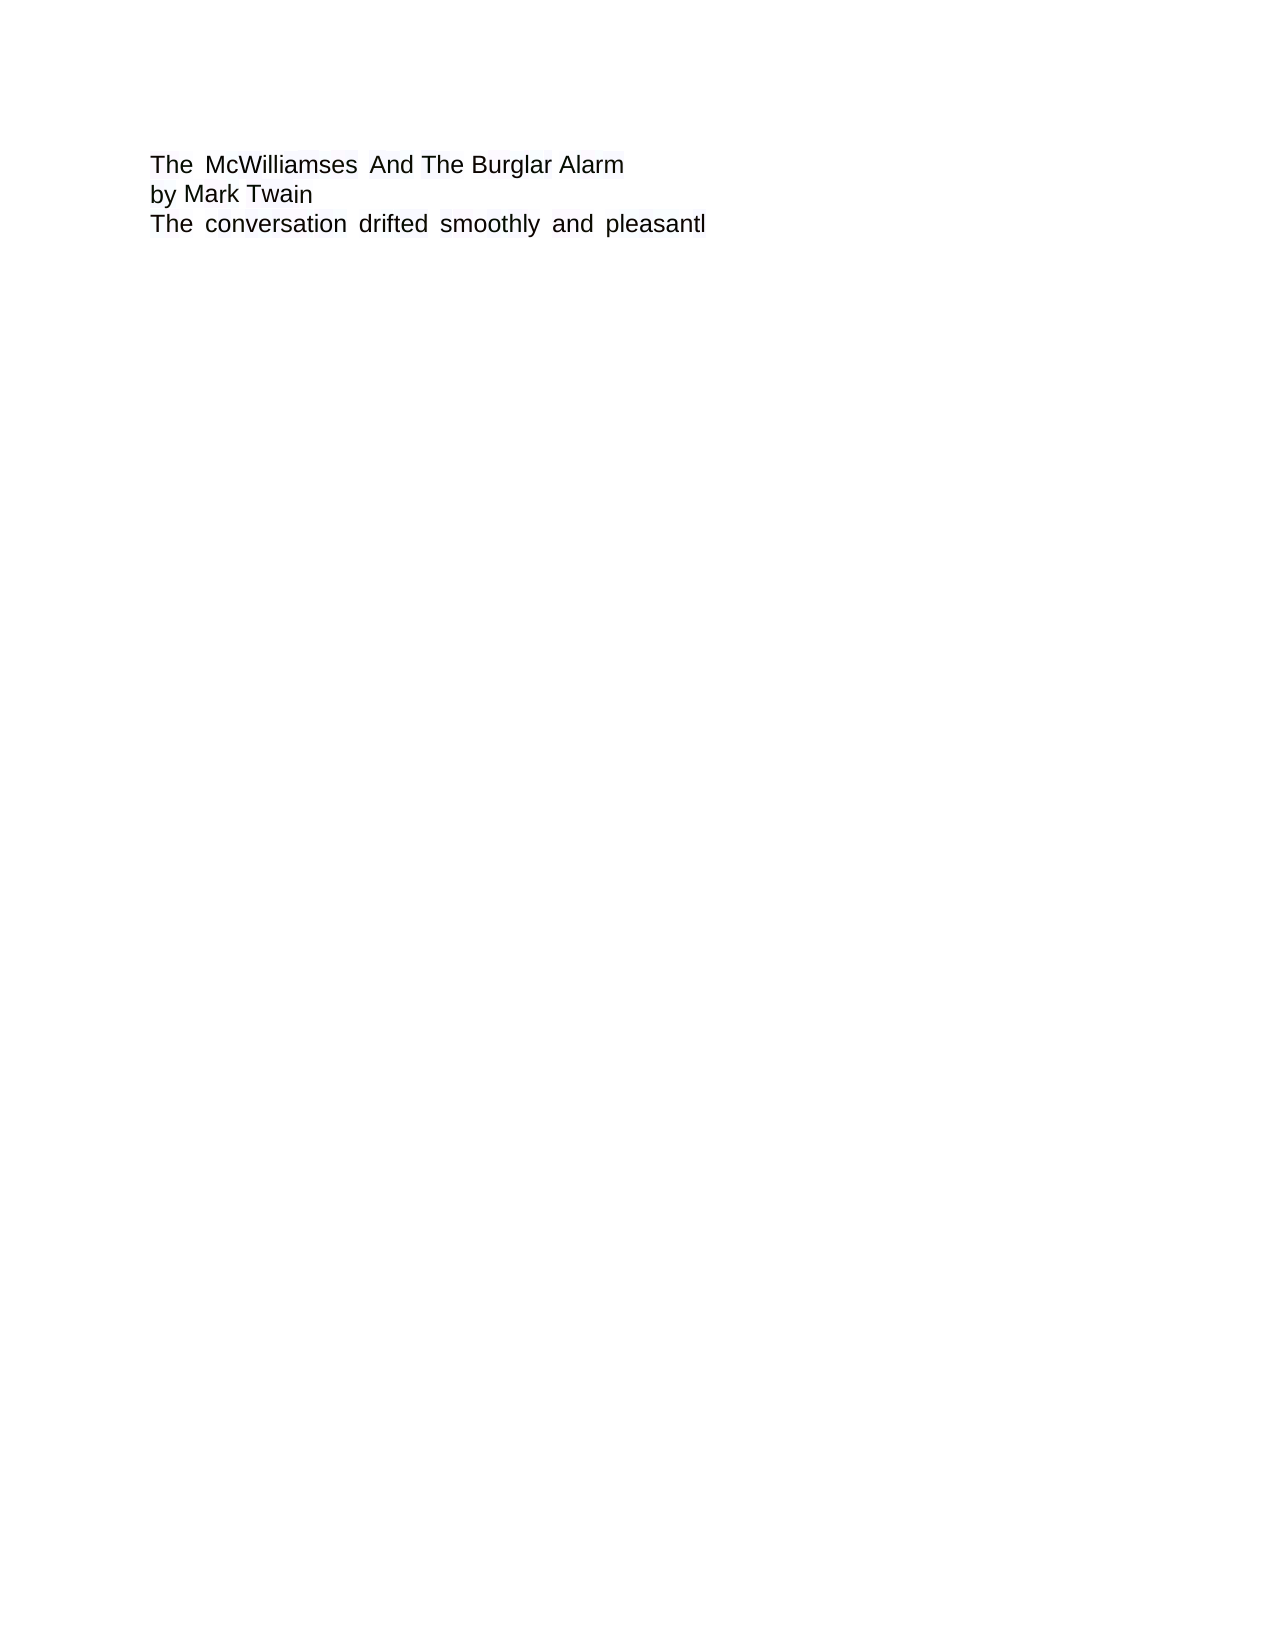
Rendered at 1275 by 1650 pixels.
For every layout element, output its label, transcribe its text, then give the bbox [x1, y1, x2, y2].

text The McWilliamses And The Burglar Alarm [436, 150, 488, 179]
text The conversation drifted smoothly and pleasantl [150, 208, 1125, 238]
text by Mark Twain [293, 179, 1125, 208]
text The McWilliamses And The Burglar Alarm [603, 150, 1125, 179]
text by Mark Twain [150, 179, 184, 208]
text The McWilliamses And The Burglar Alarm [150, 150, 205, 179]
